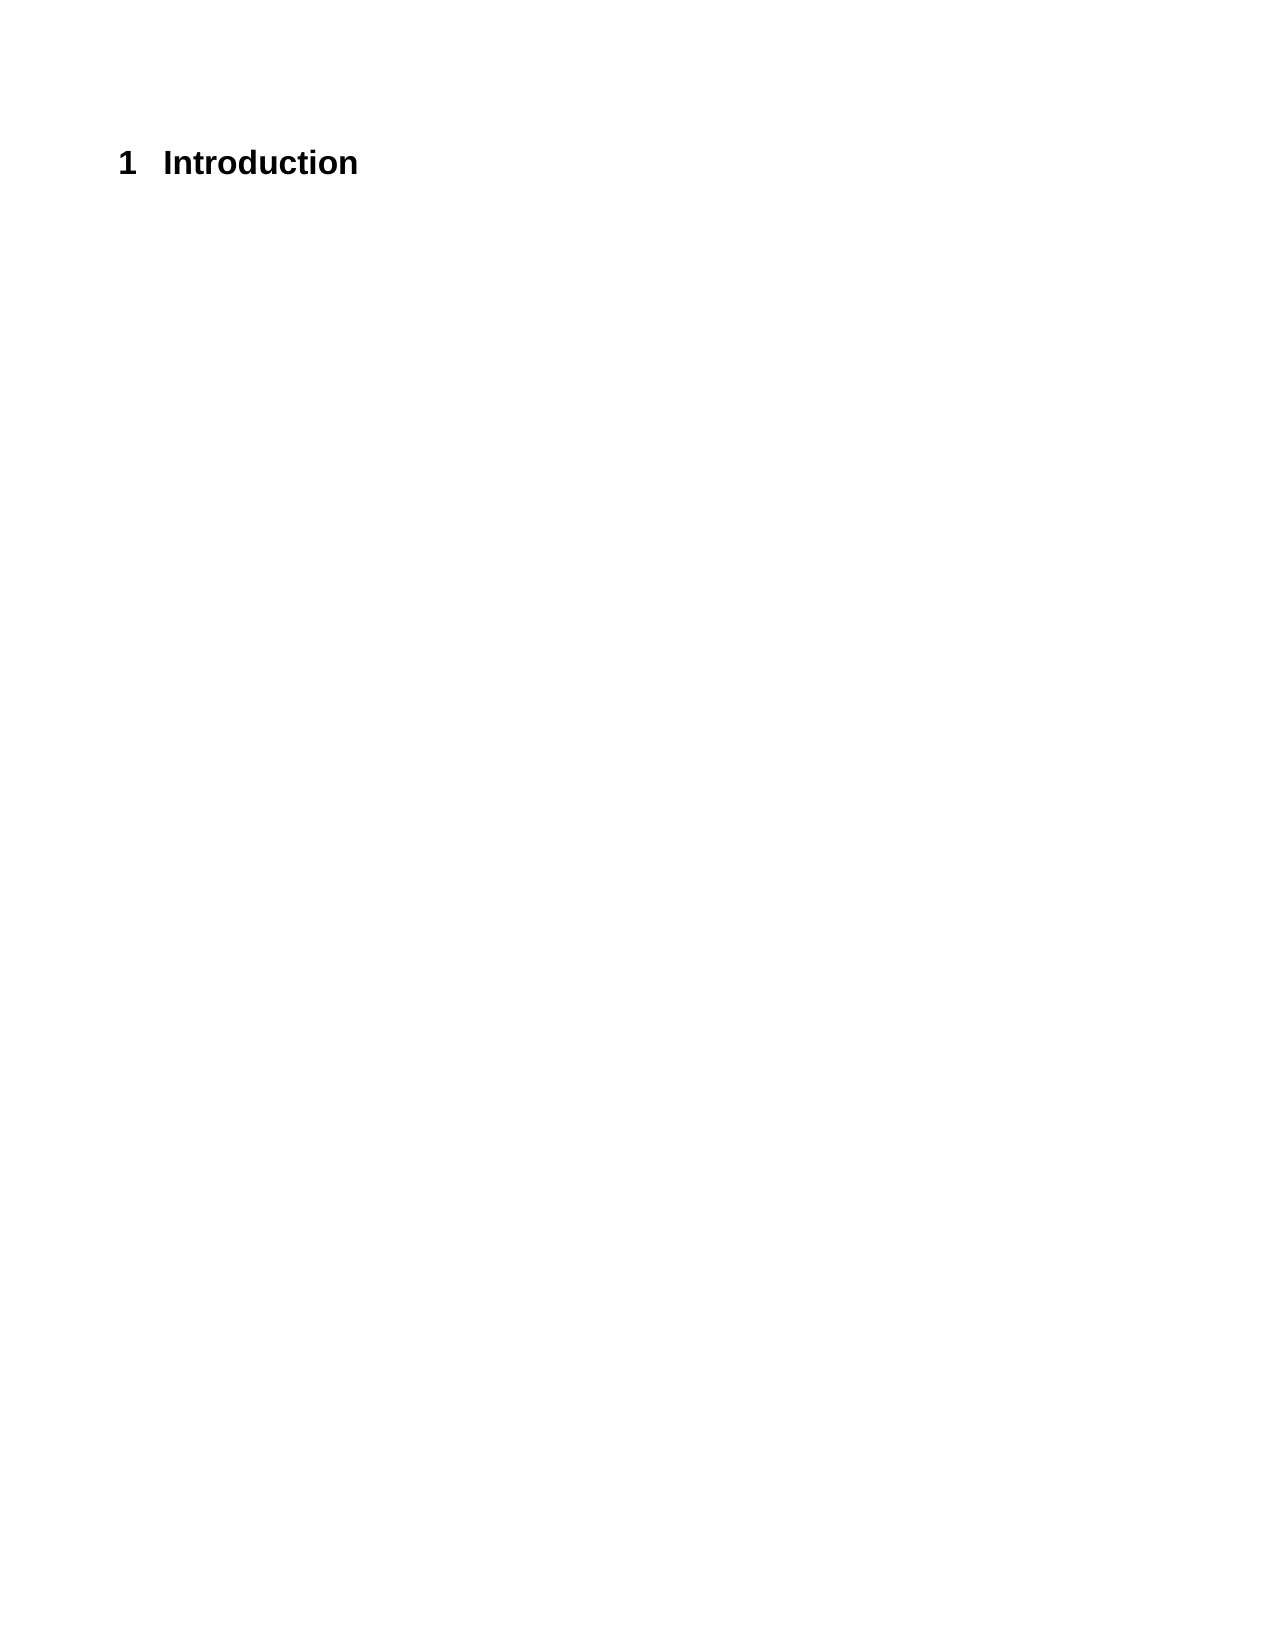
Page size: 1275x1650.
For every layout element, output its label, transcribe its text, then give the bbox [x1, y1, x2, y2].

subtitle Introduction [118, 143, 1157, 182]
